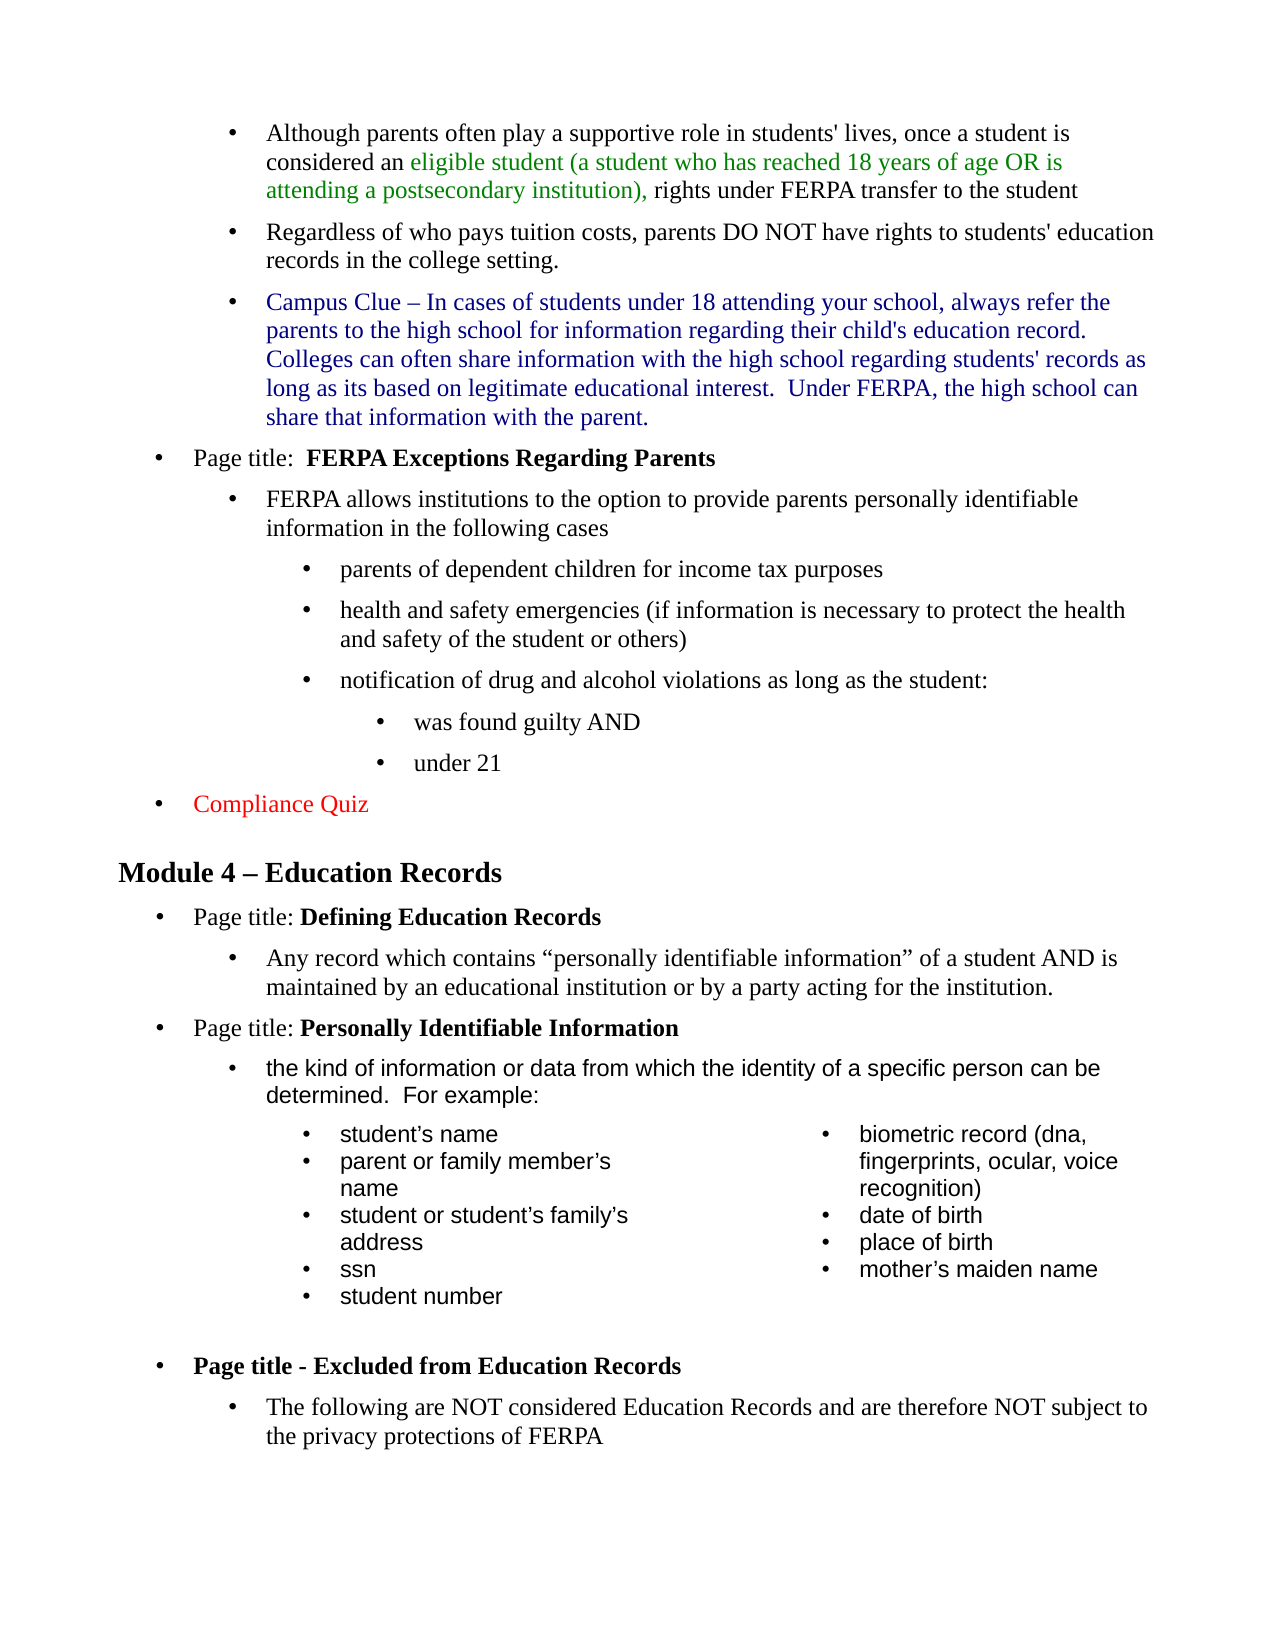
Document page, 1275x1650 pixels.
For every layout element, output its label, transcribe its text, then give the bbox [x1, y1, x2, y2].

list notification of drug and alcohol violations as long as the student: [302, 666, 1157, 694]
list health and safety emergencies (if information is necessary to protect the health and safety of the student or others) [302, 596, 1157, 653]
list the kind of information or data from which the identity of a specific person can be determined. For example: [228, 1054, 1157, 1108]
list student or student’s family’s address [302, 1202, 637, 1256]
list Page title: Personally Identifiable Information [156, 1013, 1157, 1042]
list date of birth [822, 1201, 1157, 1228]
list place of birth [822, 1228, 1157, 1256]
list Regardless of who pays tuition costs, parents DO NOT have rights to students' education records in the college setting. [228, 217, 1157, 274]
list Although parents often play a supportive role in students' lives, once a student is considered an eligible student (a student who has reached 18 years of age OR is attending a postsecondary institution), rights under FERPA transfer to the student [228, 118, 1157, 204]
list under 21 [376, 748, 1157, 777]
list Any record which contains “personally identifiable information” of a student AND is maintained by an educational institution or by a party acting for the institution. [228, 943, 1157, 1000]
list biometric record (dna, fingerprints, ocular, voice recognition) [822, 1121, 1157, 1201]
list student number [302, 1283, 637, 1310]
list parent or family member’s name [302, 1148, 637, 1202]
list The following are NOT considered Education Records and are therefore NOT subject to the privacy protections of FERPA [228, 1392, 1157, 1450]
list parents of dependent children for income tax purposes [302, 554, 1157, 583]
list FERPA allows institutions to the option to provide parents personally identifiable information in the following cases [228, 484, 1157, 542]
list mother’s maiden name [822, 1256, 1157, 1283]
list Compliance Quiz [154, 789, 1157, 818]
list Page title: Defining Education Records [156, 902, 1157, 930]
list ssn [302, 1256, 637, 1283]
list was found guilty AND [376, 707, 1157, 736]
subtitle Module 4 – Education Records [118, 856, 1157, 889]
list Page title - Excluded from Education Records [156, 1351, 1157, 1380]
list Campus Clue – In cases of students under 18 attending your school, always refer the parents to the high school for information regarding their child's education record. Colleges can often share information with the high school regarding students' records as long as its based on legitimate educational interest. Under FERPA, the high school can share that information with the parent. [228, 287, 1157, 431]
list student’s name [302, 1121, 637, 1148]
list Page title: FERPA Exceptions Regarding Parents [154, 443, 1157, 472]
